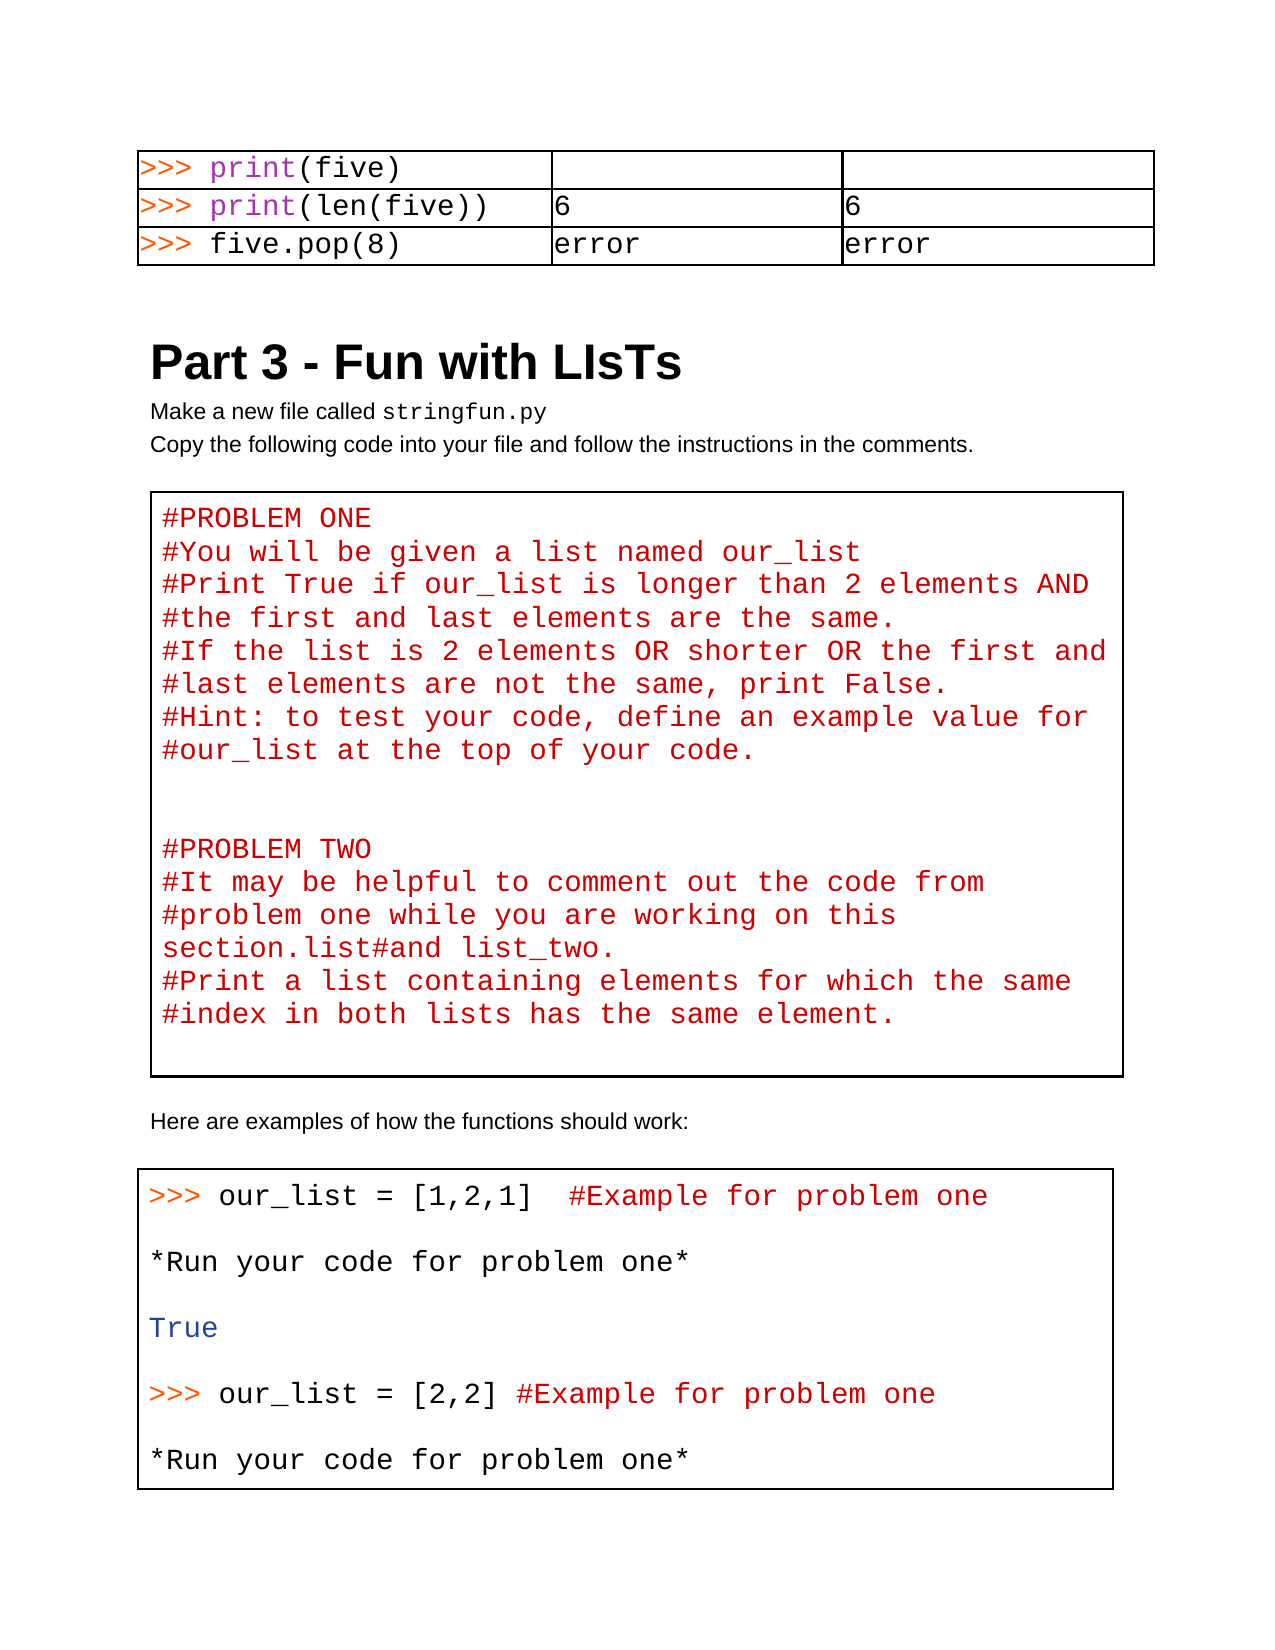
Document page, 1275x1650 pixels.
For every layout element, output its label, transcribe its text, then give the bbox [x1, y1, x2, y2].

table_cell [553, 152, 841, 188]
table_cell >>> print(len(five)) [139, 190, 551, 226]
table_cell [844, 152, 1153, 188]
table_cell >>> five.pop(8) [139, 228, 551, 264]
table_cell >>> print(five) [139, 152, 551, 188]
text Here are examples of how the functions should work: [150, 1108, 1144, 1134]
text Part 3 - Fun with LIsTs [150, 332, 1144, 390]
table_header #PROBLEM ONE #You will be given a list named our_list #Print True if our_list is longer than 2 elements AND #the first and last elements are the same. #If the list is 2 elements OR shorter OR the first and #last elements are not the same, print False. #Hint: to test your code, define an example value for #our_list at the top of your code. #PROBLEM TWO #It may be helpful to comment out the code from #problem one while you are working on this section.list#and list_two. #Print a list containing elements for which the same #index in both lists has the same element. [152, 493, 1122, 1075]
table_cell error [553, 228, 841, 264]
table_cell 6 [553, 190, 841, 226]
table_header >>> our_list = [1,2,1] #Example for problem one *Run your code for problem one* True >>> our_list = [2,2] #Example for problem one *Run your code for problem one* [139, 1170, 1112, 1488]
table_cell error [844, 228, 1153, 264]
text Copy the following code into your file and follow the instructions in the comments. [150, 431, 1144, 457]
text Make a new file called stringfun.py [150, 398, 1144, 427]
table_cell 6 [844, 190, 1153, 226]
